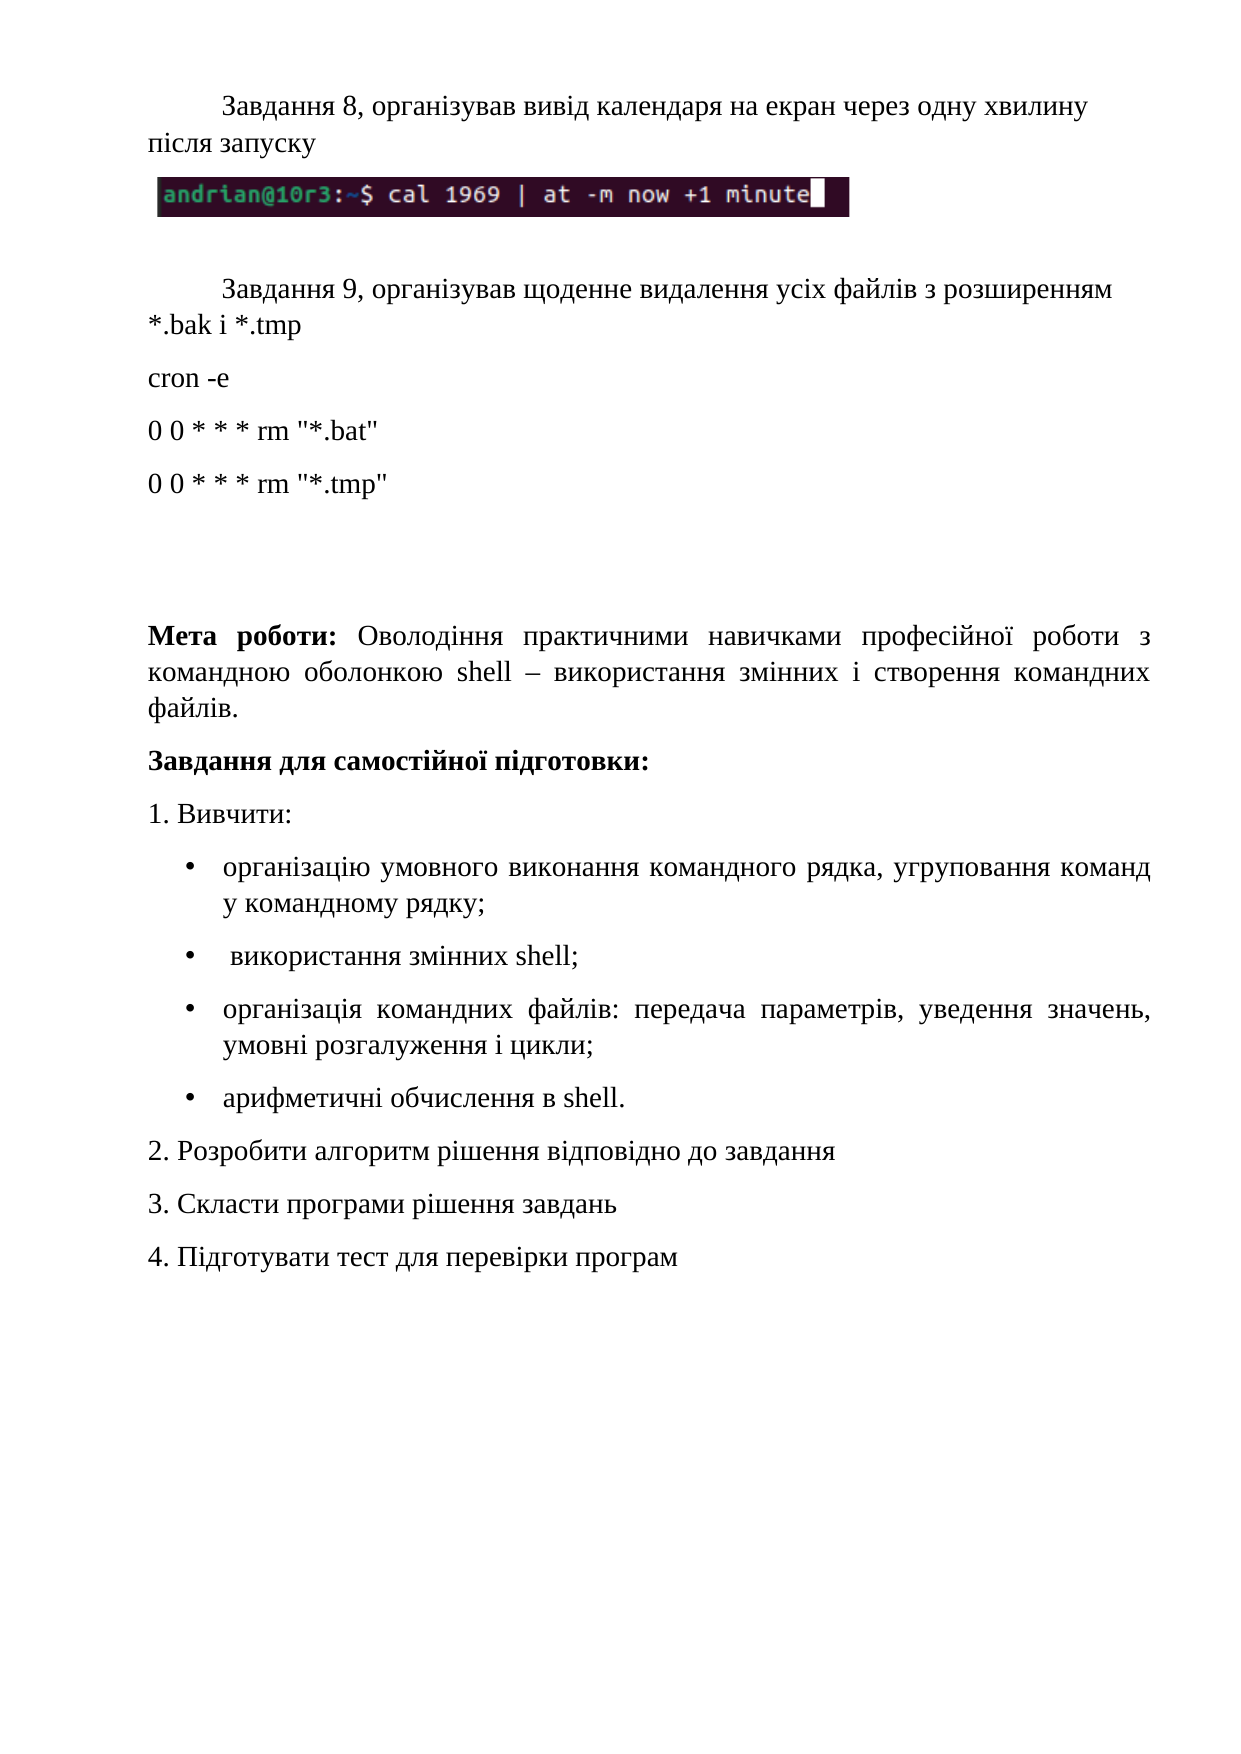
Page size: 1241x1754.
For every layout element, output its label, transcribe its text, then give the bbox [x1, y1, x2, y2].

text 4. Підготувати тест для перевірки програм [148, 1239, 1152, 1272]
text Завдання для самостійної підготовки: [148, 743, 1152, 777]
text 0 0 * * * rm "*.tmp" [148, 466, 1152, 499]
list використання змінних shell; [185, 938, 1152, 972]
text cron -e [148, 360, 1152, 394]
text Мета роботи: Оволодіння практичними навичками професійної роботи з командною оболонкою shell – використання змінних і створення командних файлів. [148, 618, 1152, 724]
text Завдання 8, організував вивід календаря на екран через одну хвилину після запуску [148, 88, 1152, 158]
list арифметичні обчислення в shell. [185, 1080, 1152, 1114]
text 1. Вивчити: [148, 796, 1152, 830]
list організація командних файлів: передача параметрів, уведення значень, умовні розгалуження і цикли; [185, 991, 1152, 1061]
text Завдання 9, організував щоденне видалення усіх файлів з розширенням *.bak i *.tmp [148, 271, 1152, 341]
text 2. Розробити алгоритм рішення відповідно до завдання [148, 1133, 1152, 1167]
list організацію умовного виконання командного рядка, угруповання команд у командному рядку; [185, 849, 1152, 919]
text 3. Скласти програми рішення завдань [148, 1186, 1152, 1219]
picture [157, 177, 850, 217]
text 0 0 * * * rm "*.bat" [148, 413, 1152, 447]
